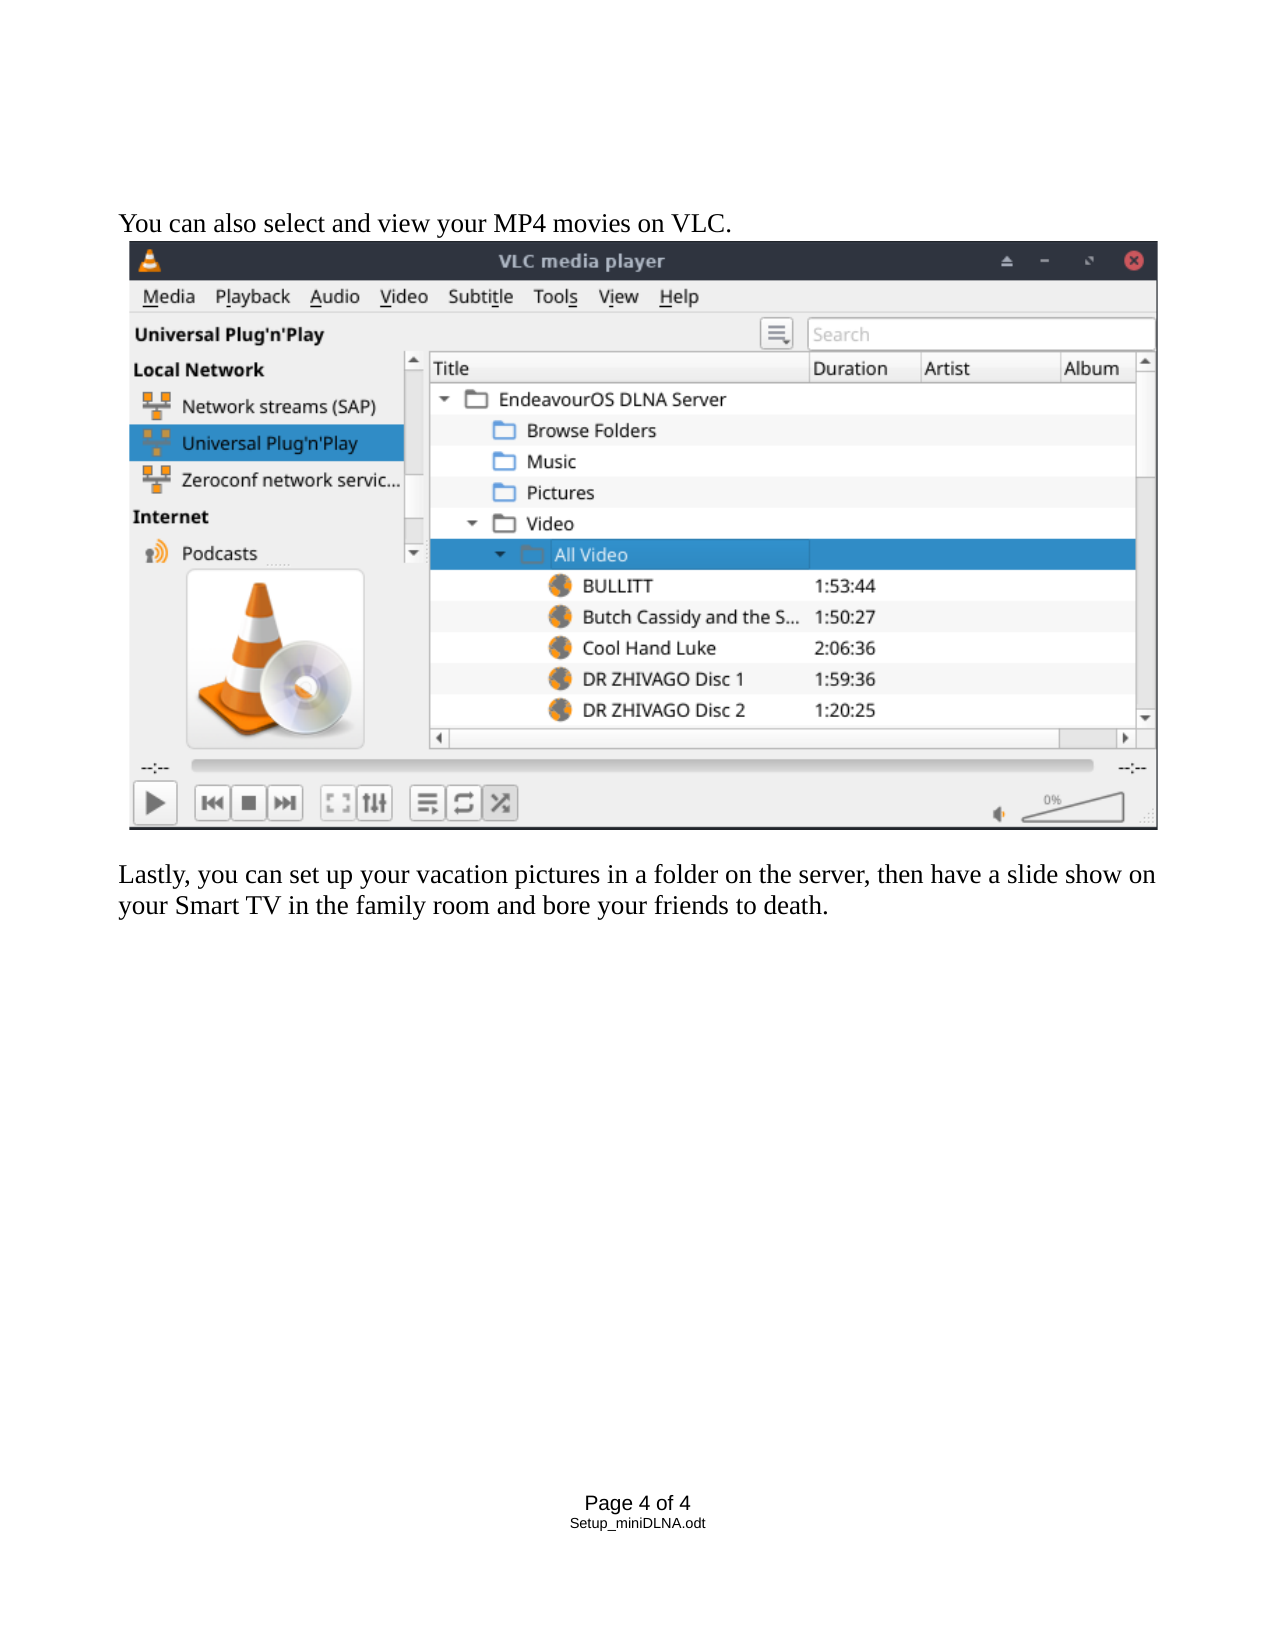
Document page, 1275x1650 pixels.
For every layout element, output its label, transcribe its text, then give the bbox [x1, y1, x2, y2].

text Lastly, you can set up your vacation pictures in a folder on the server, then have a slide show on your Smart TV in the family room and bore your friends to death. [118, 858, 1157, 921]
picture [129, 241, 1158, 830]
text You can also select and view your MP4 movies on VLC. [118, 207, 1157, 239]
